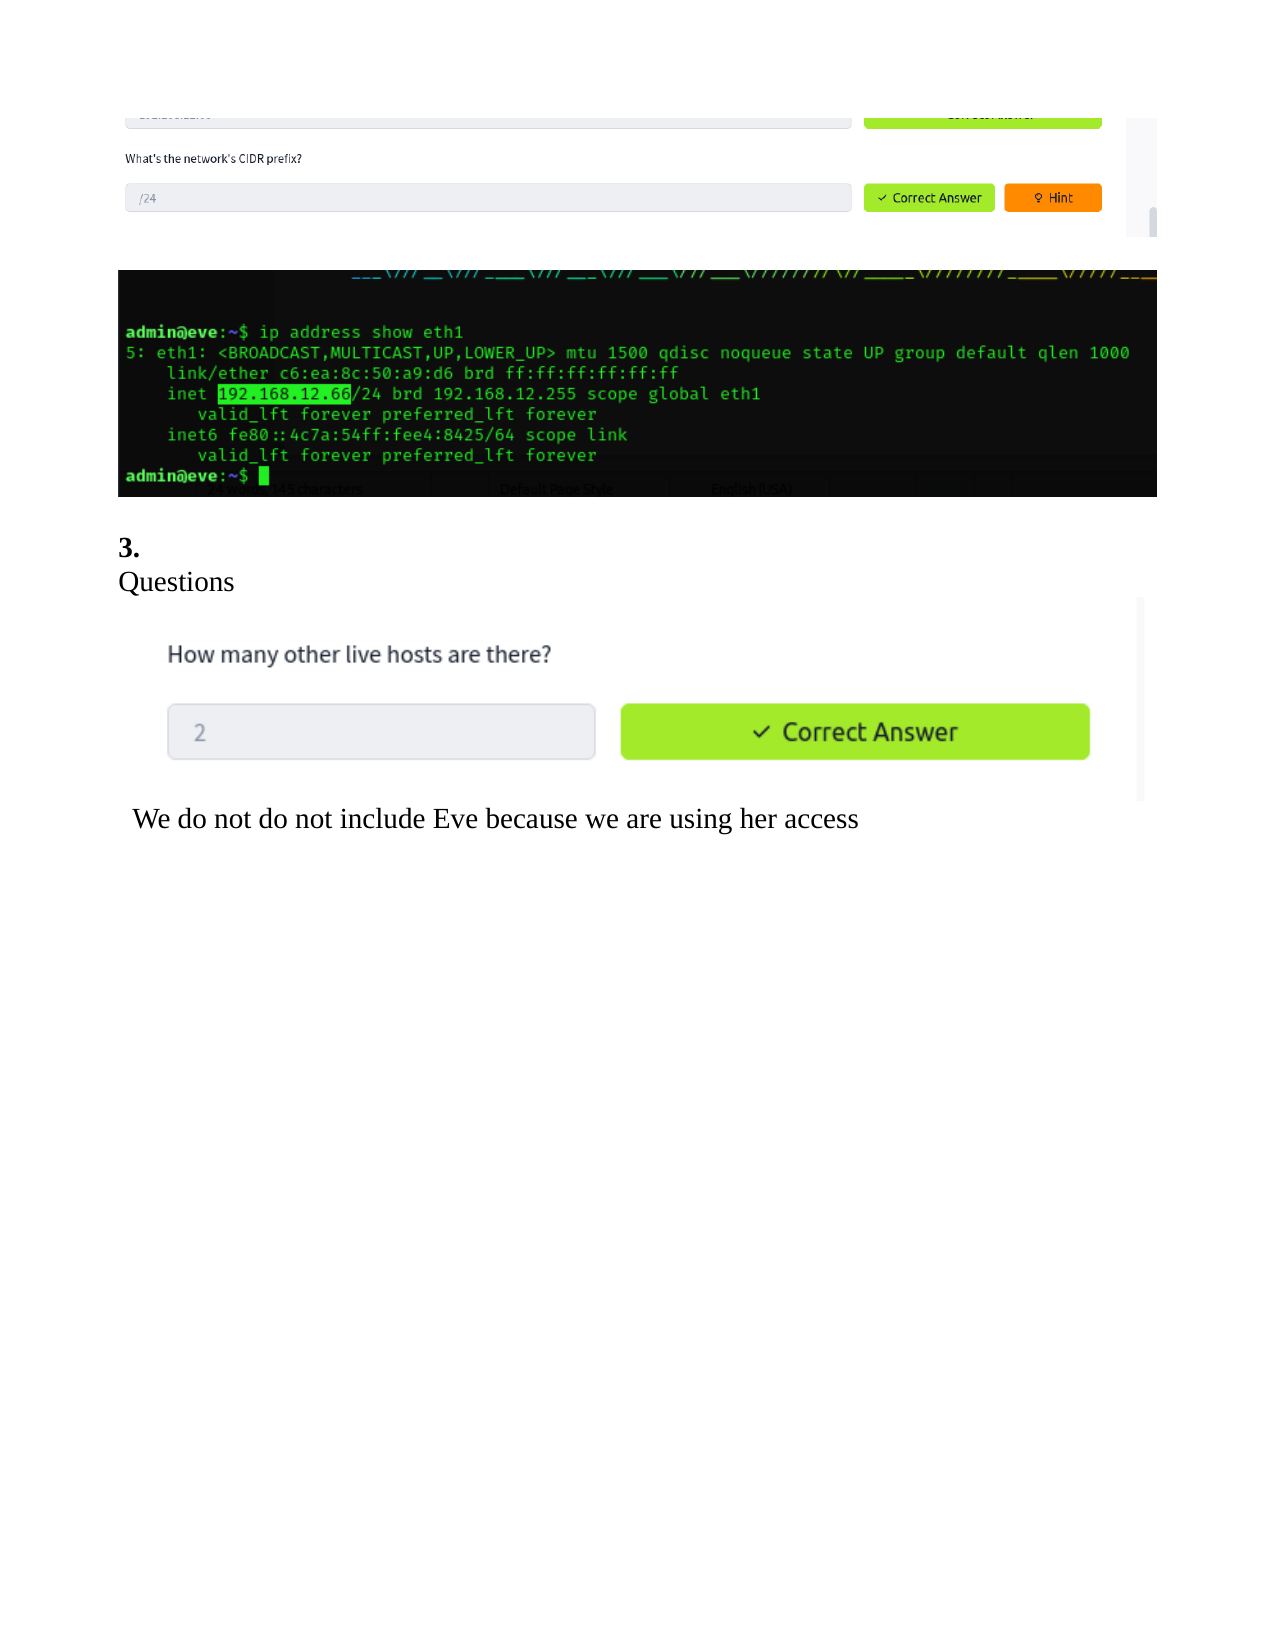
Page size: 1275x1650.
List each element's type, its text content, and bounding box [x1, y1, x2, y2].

text We do not do not include Eve because we are using her access [118, 598, 1157, 834]
text 3. [118, 531, 1157, 564]
picture [130, 597, 1145, 801]
picture [118, 270, 1157, 497]
text Questions [118, 564, 1157, 598]
picture [118, 118, 1157, 237]
